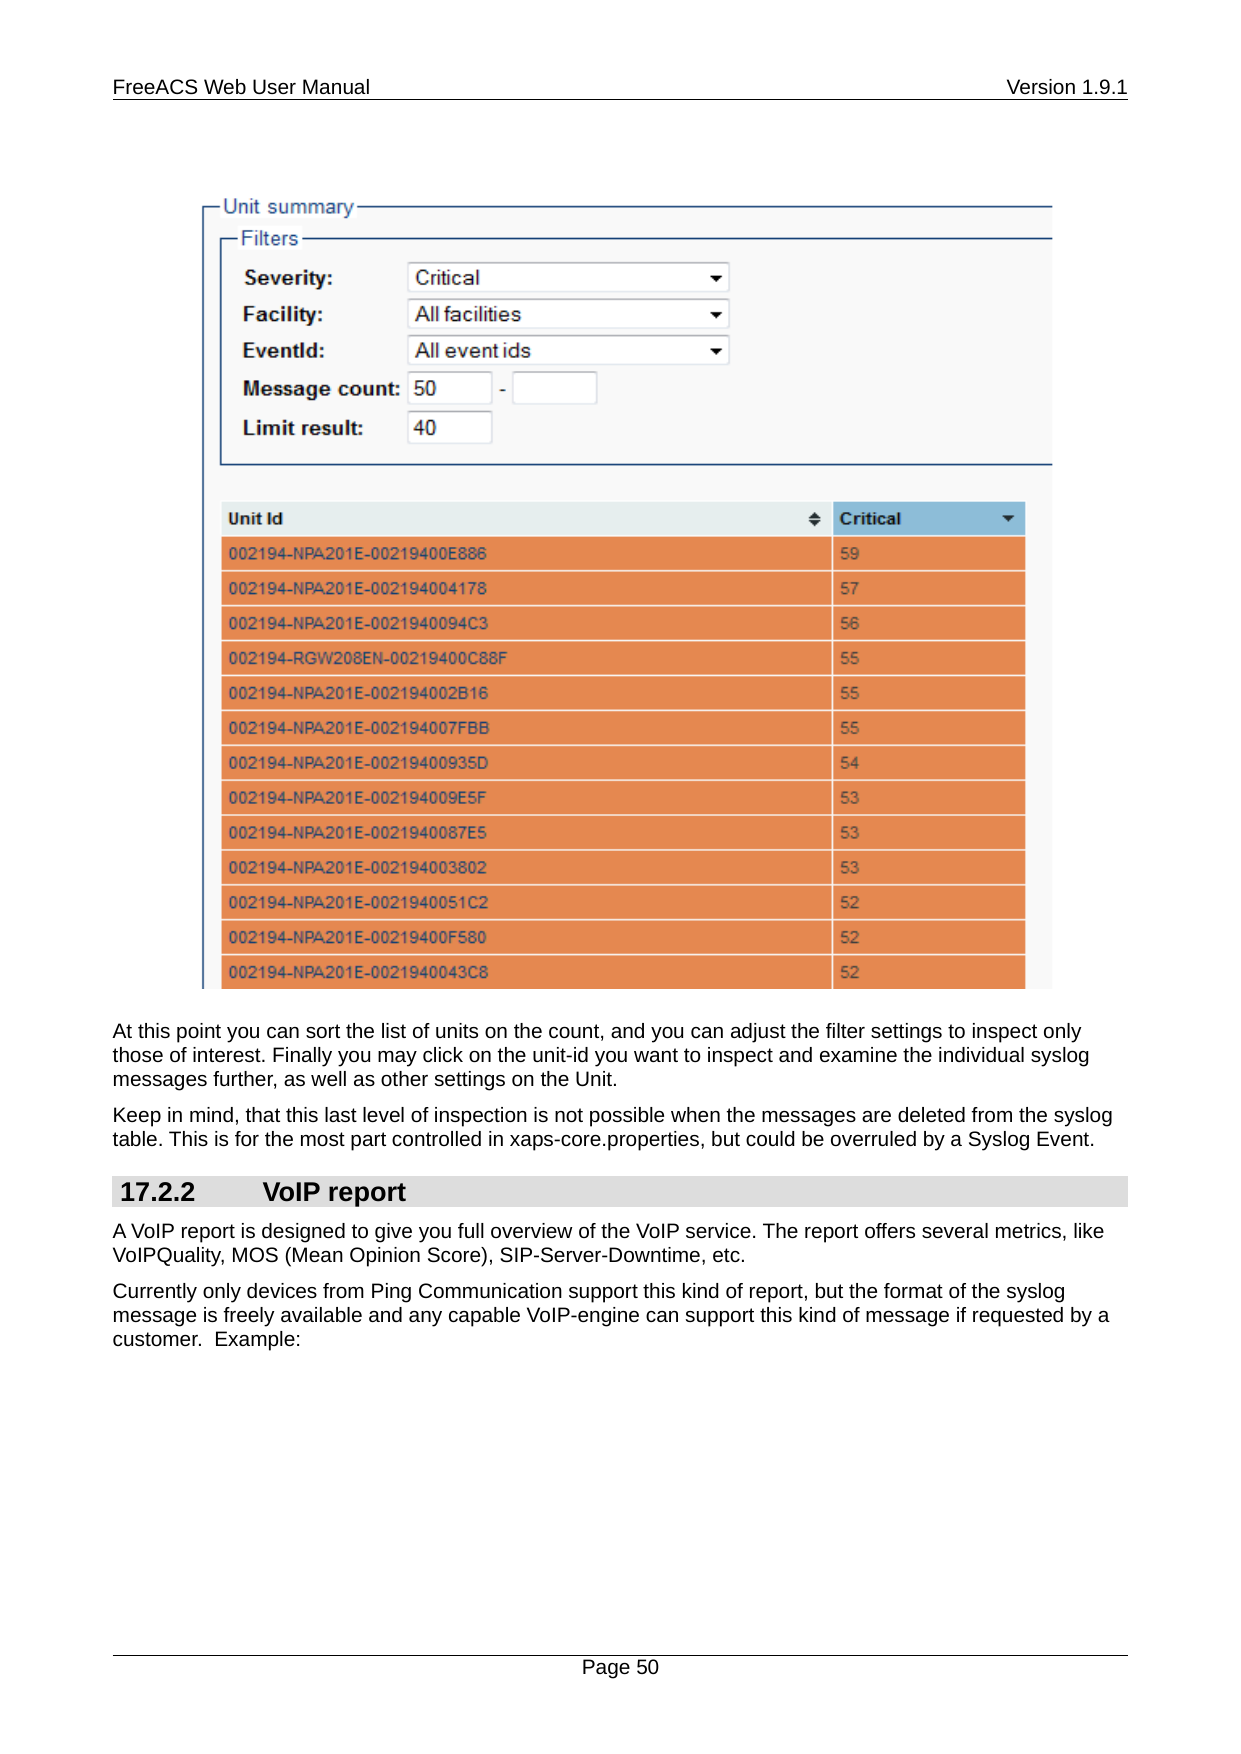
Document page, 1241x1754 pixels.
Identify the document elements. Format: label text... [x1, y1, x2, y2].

text At this point you can sort the list of units on the count, and you can adjust the filter settings to inspect only those of interest. Finally you may click on the unit-id you want to inspect and examine the individual syslog messages further, as well as other settings on the Unit. [112, 162, 1128, 1091]
picture [188, 192, 1053, 989]
text A VoIP report is designed to give you full overview of the VoIP service. The report offers several metrics, like VoIPQuality, MOS (Mean Opinion Score), SIP-Server-Downtime, etc. [112, 1219, 1128, 1267]
text Keep in mind, that this last level of inspection is not possible when the messages are deleted from the syslog table. This is for the most part controlled in xaps-core.properties, but could be overruled by a Syslog Event. [112, 1103, 1128, 1151]
subtitle VoIP report [112, 1176, 1128, 1207]
text Currently only devices from Ping Communication support this kind of report, but the format of the syslog message is freely available and any capable VoIP-engine can support this kind of message if requested by a customer. Example: [112, 1279, 1128, 1351]
